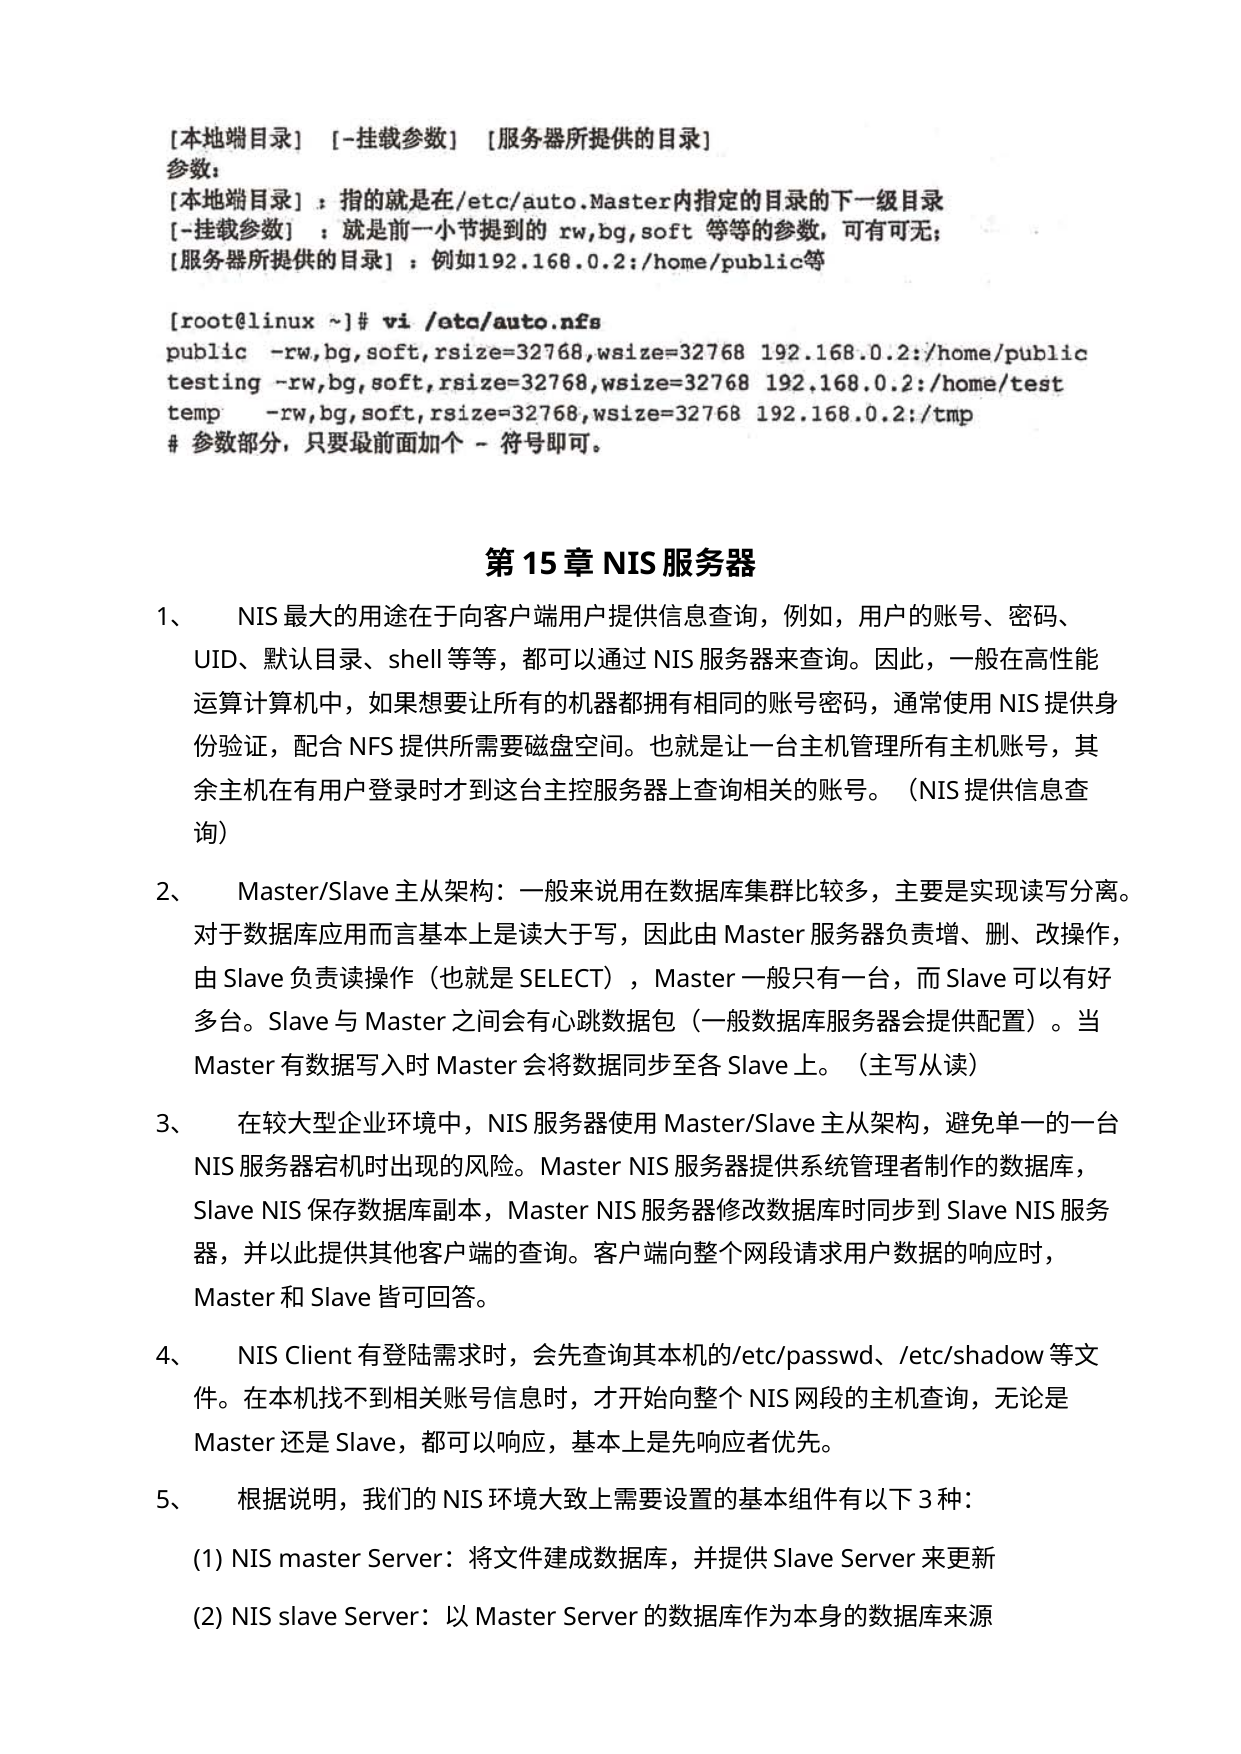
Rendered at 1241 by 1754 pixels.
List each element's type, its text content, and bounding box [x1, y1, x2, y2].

picture [151, 118, 1089, 456]
list NIS master Server：将文件建成数据库，并提供Slave Server来更新 [193, 1538, 1122, 1574]
list NIS最大的用途在于向客户端用户提供信息查询，例如，用户的账号、密码、UID、默认目录、shell等等，都可以通过NIS服务器来查询。因此，一般在高性能运算计算机中，如果想要让所有的机器都拥有相同的账号密码，通常使用NIS提供身份验证，配合NFS提供所需要磁盘空间。也就是让一台主机管理所有主机账号，其余主机在有用户登录时才到这台主控服务器上查询相关的账号。（NIS提供信息查询） [156, 596, 1122, 850]
list 在较大型企业环境中，NIS服务器使用Master/Slave主从架构，避免单一的一台NIS服务器宕机时出现的风险。Master NIS服务器提供系统管理者制作的数据库，Slave NIS保存数据库副本，Master NIS服务器修改数据库时同步到Slave NIS服务器，并以此提供其他客户端的查询。客户端向整个网段请求用户数据的响应时，Master和Slave皆可回答。 [156, 1103, 1122, 1313]
subtitle 第15章 NIS服务器 [118, 538, 1122, 584]
list NIS Client有登陆需求时，会先查询其本机的/etc/passwd、/etc/shadow等文件。在本机找不到相关账号信息时，才开始向整个NIS网段的主机查询，无论是Master还是Slave，都可以响应，基本上是先响应者优先。 [156, 1335, 1122, 1458]
list NIS slave Server：以Master Server的数据库作为本身的数据库来源 [193, 1596, 1122, 1632]
list Master/Slave主从架构：一般来说用在数据库集群比较多，主要是实现读写分离。对于数据库应用而言基本上是读大于写，因此由Master服务器负责增、删、改操作，由Slave负责读操作（也就是SELECT），Master一般只有一台，而Slave可以有好多台。Slave与Master之间会有心跳数据包（一般数据库服务器会提供配置）。当Master有数据写入时Master会将数据同步至各Slave上。（主写从读） [156, 872, 1122, 1082]
list 根据说明，我们的NIS环境大致上需要设置的基本组件有以下3种： [156, 1480, 1122, 1516]
